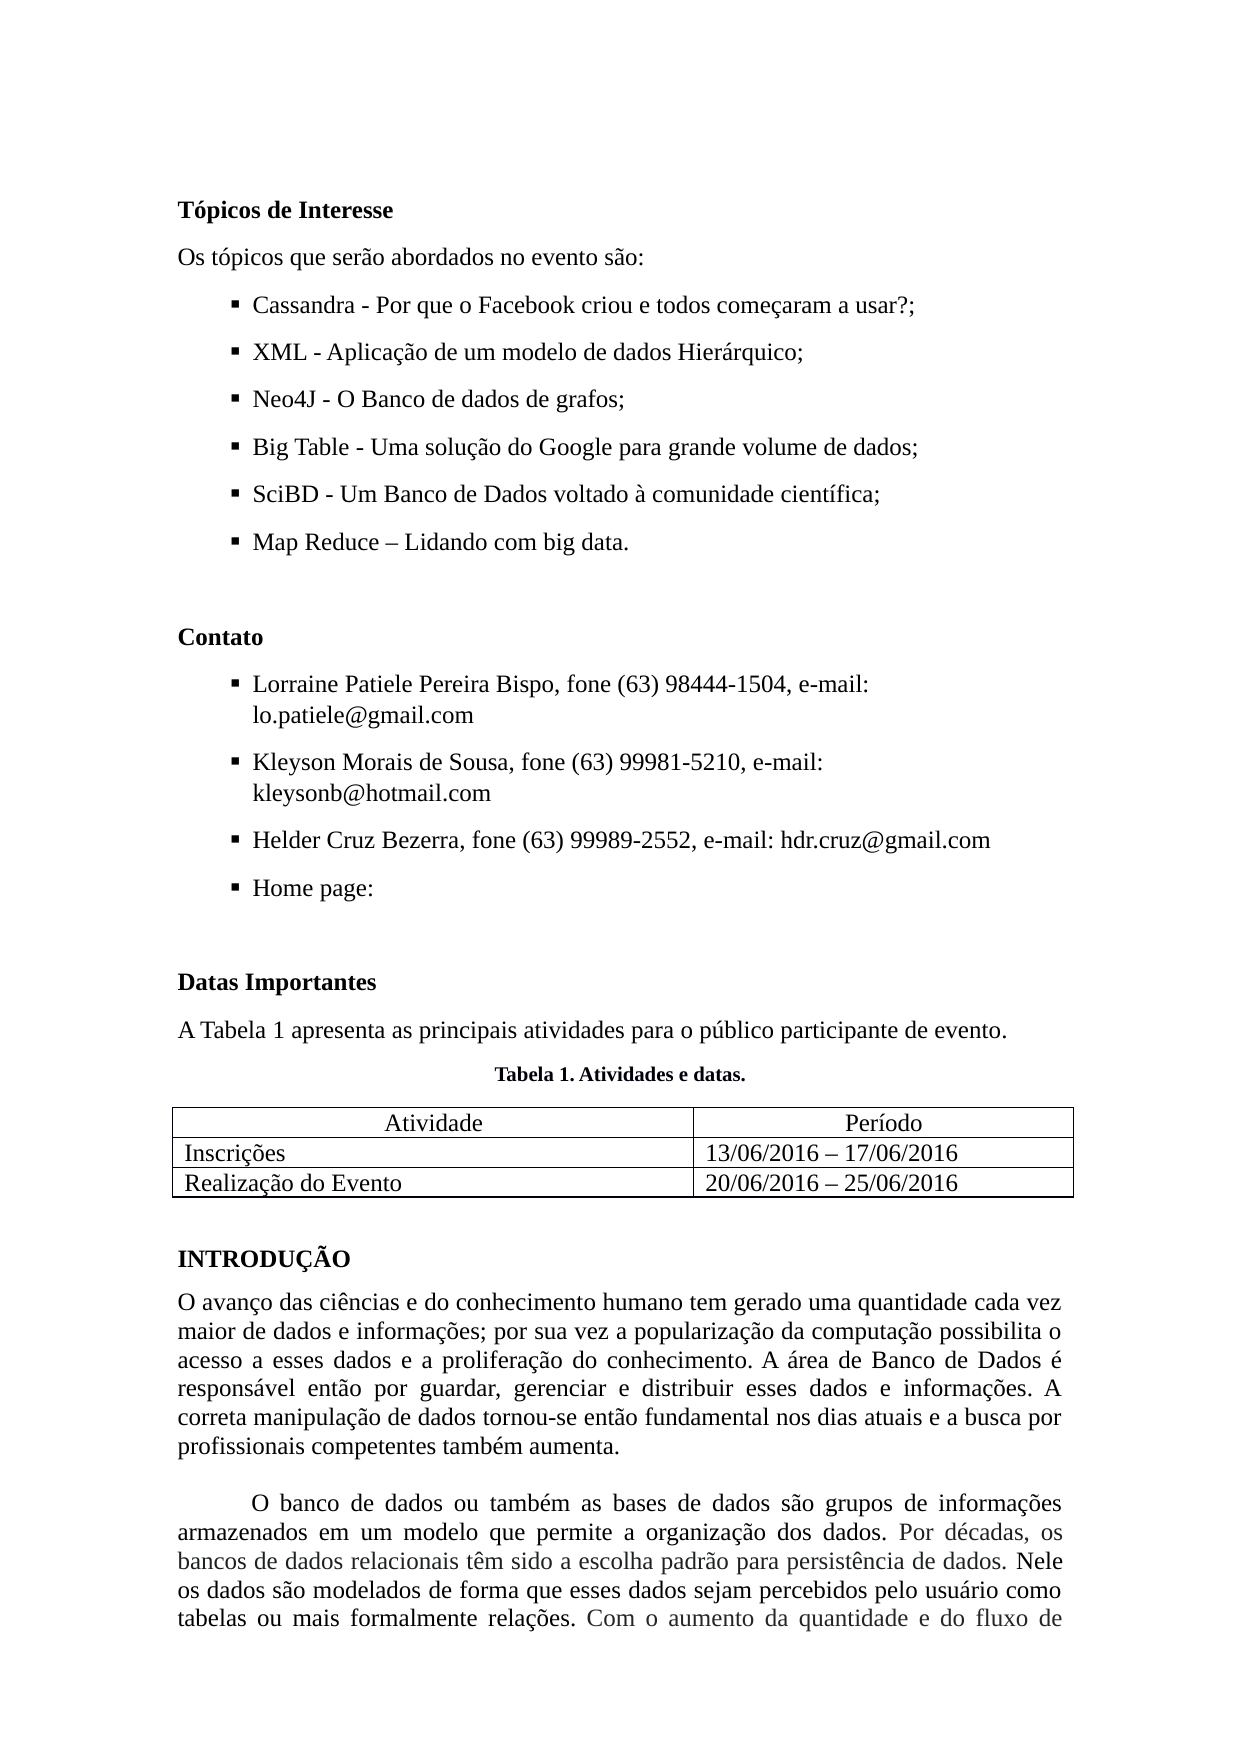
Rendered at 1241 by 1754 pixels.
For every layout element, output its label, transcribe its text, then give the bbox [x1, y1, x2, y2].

list Map Reduce – Lidando com big data. [229, 527, 1063, 556]
list Cassandra - Por que o Facebook criou e todos começaram a usar?; [229, 290, 1063, 318]
text O banco de dados ou também as bases de dados são grupos de informações armazenados em um modelo que permite a organização dos dados. Por décadas, os bancos de dados relacionais têm sido a escolha padrão para persistência de dados. Nele os dados são modelados de forma que esses dados sejam percebidos pelo usuário como tabelas ou mais formalmente relações. Com o aumento da quantidade e do fluxo de [177, 1488, 1063, 1633]
list A Tabela 1 apresenta as principais atividades para o público participante de evento. [177, 1015, 1063, 1043]
table_cell Inscrições [173, 1138, 693, 1167]
list Home page: [229, 873, 1063, 901]
list XML - Aplicação de um modelo de dados Hierárquico; [229, 337, 1063, 366]
table_header Atividade [173, 1108, 693, 1137]
list Big Table - Uma solução do Google para grande volume de dados; [229, 432, 1063, 461]
table_header Período [694, 1108, 1073, 1137]
table_cell 13/06/2016 – 17/06/2016 [694, 1138, 1073, 1167]
list SciBD - Um Banco de Dados voltado à comunidade científica; [229, 479, 1063, 508]
list Neo4J - O Banco de dados de grafos; [229, 384, 1063, 413]
list Helder Cruz Bezerra, fone (63) 99989-2552, e-mail: hdr.cruz@gmail.com [229, 825, 1063, 854]
list Tópicos de Interesse [177, 195, 1063, 224]
text Tabela 1. Atividades e datas. [177, 1062, 1063, 1086]
list Datas Importantes [177, 967, 1063, 996]
list Os tópicos que serão abordados no evento são: [177, 242, 1063, 271]
table_cell Realização do Evento [173, 1168, 693, 1196]
list Kleyson Morais de Sousa, fone (63) 99981-5210, e-mail: kleysonb@hotmail.com [229, 747, 1063, 807]
list Contato [177, 622, 1063, 650]
subtitle INTRODUÇÃO [177, 1244, 1063, 1273]
list Lorraine Patiele Pereira Bispo, fone (63) 98444-1504, e-mail: lo.patiele@gmail.com [229, 669, 1063, 728]
text O avanço das ciências e do conhecimento humano tem gerado uma quantidade cada vez maior de dados e informações; por sua vez a popularização da computação possibilita o acesso a esses dados e a proliferação do conhecimento. A área de Banco de Dados é responsável então por guardar, gerenciar e distribuir esses dados e informações. A correta manipulação de dados tornou-se então fundamental nos dias atuais e a busca por profissionais competentes também aumenta. [177, 1287, 1063, 1460]
table_cell 20/06/2016 – 25/06/2016 [694, 1168, 1073, 1196]
